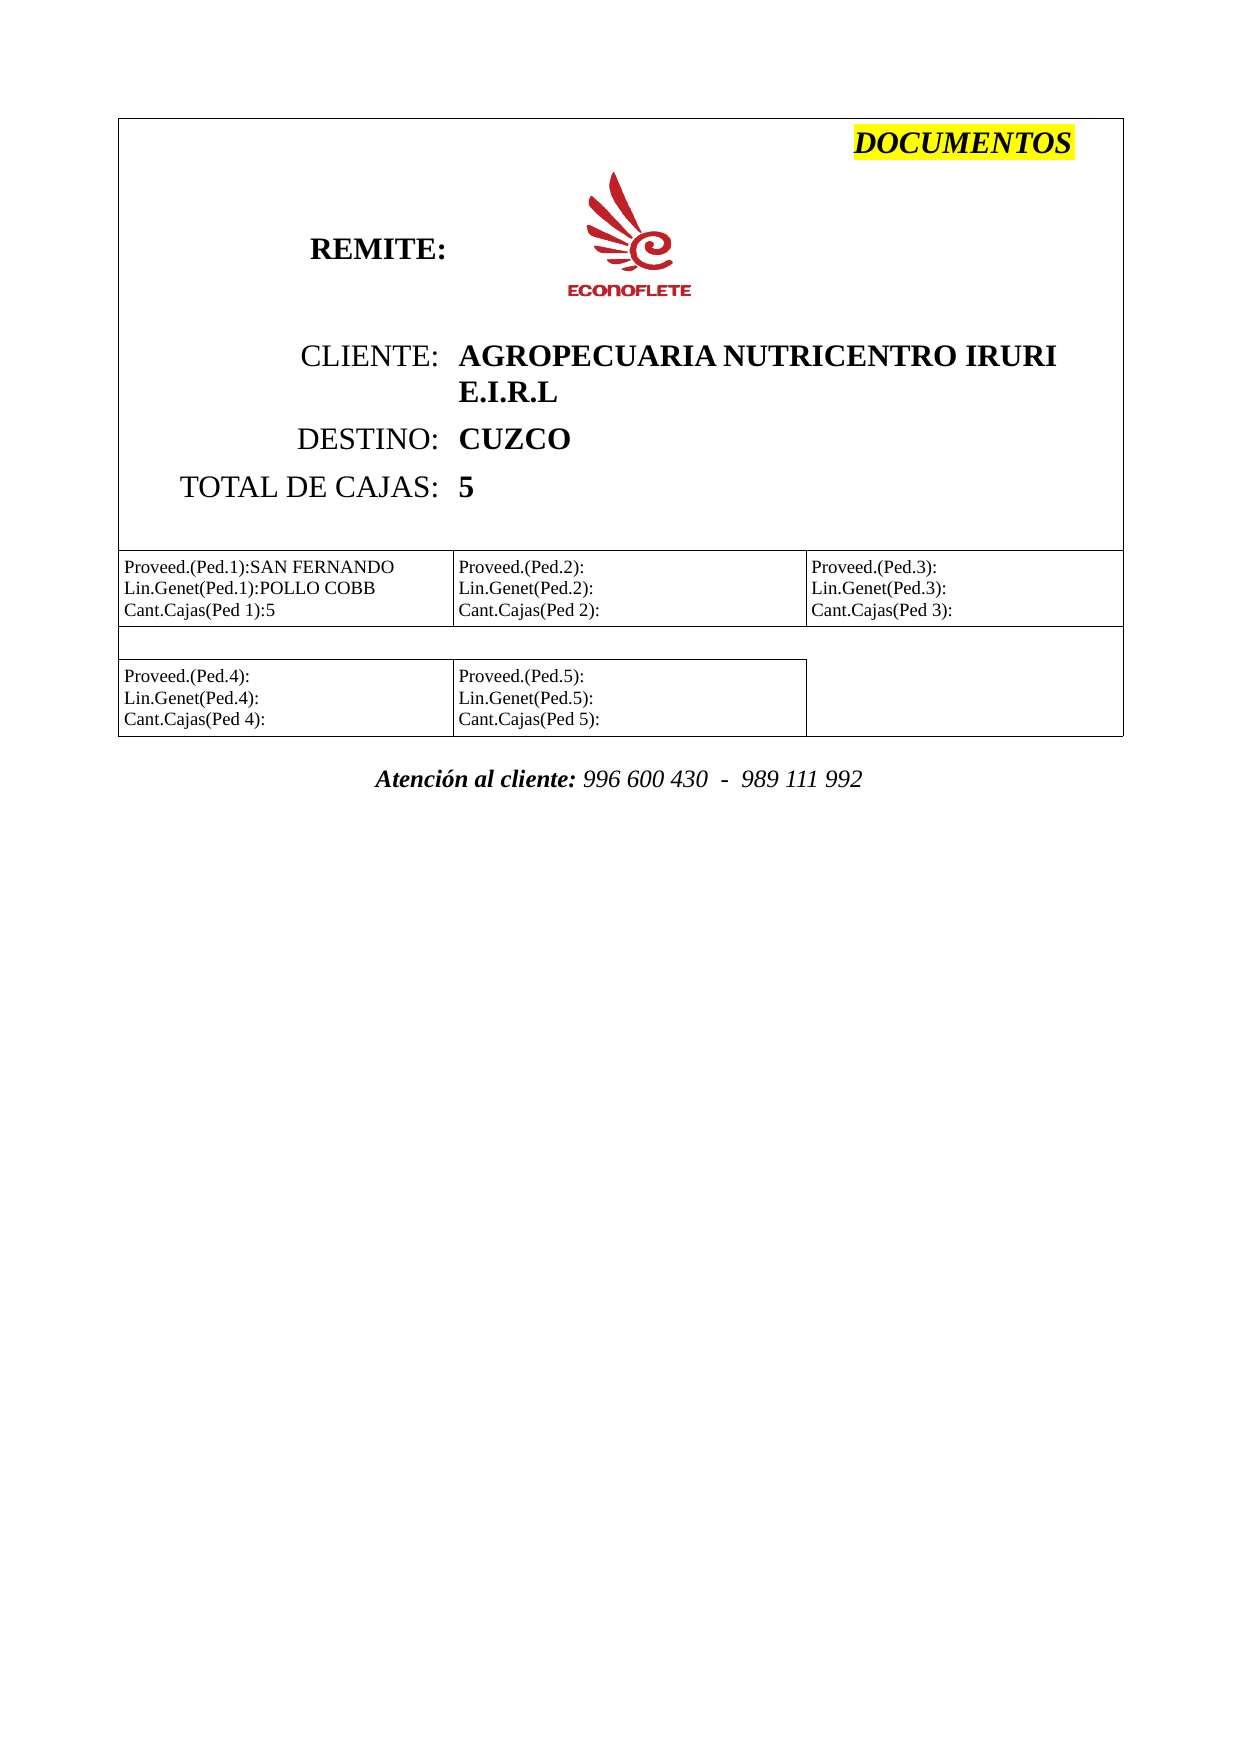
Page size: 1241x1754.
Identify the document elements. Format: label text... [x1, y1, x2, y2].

table_cell [453, 510, 806, 550]
table_cell [806, 166, 1123, 332]
table_cell [453, 166, 806, 332]
table_cell Proveed.(Ped.3): Lin.Genet(Ped.3): Cant.Cajas(Ped 3): [807, 551, 1123, 626]
table_cell CLIENTE: [119, 332, 453, 415]
table_cell Proveed.(Ped.2): Lin.Genet(Ped.2): Cant.Cajas(Ped 2): [454, 551, 806, 626]
table_cell [806, 627, 1123, 659]
table_header [119, 119, 453, 166]
table_cell AGROPECUARIA NUTRICENTRO IRURI E.I.R.L [453, 332, 1123, 415]
table_cell [453, 627, 806, 659]
table_cell Proveed.(Ped.5): Lin.Genet(Ped.5): Cant.Cajas(Ped 5): [454, 660, 806, 736]
table_cell DESTINO: [119, 415, 453, 462]
text Atención al cliente: 996 600 430 - 989 111 992 [118, 764, 1122, 793]
table_cell Proveed.(Ped.1):SAN FERNANDO Lin.Genet(Ped.1):POLLO COBB Cant.Cajas(Ped 1):5 [119, 551, 453, 626]
table_cell REMITE: [119, 166, 453, 332]
table_cell CUZCO [453, 415, 806, 462]
table_cell [806, 510, 1123, 550]
table_cell TOTAL DE CAJAS: [119, 462, 453, 510]
table_header DOCUMENTOS [806, 119, 1123, 166]
table_cell [806, 415, 1123, 462]
table_cell [119, 510, 453, 550]
table_cell Proveed.(Ped.4): Lin.Genet(Ped.4): Cant.Cajas(Ped 4): [119, 660, 453, 736]
picture [552, 171, 707, 297]
table_cell 5 [453, 462, 1123, 510]
table_cell [119, 627, 453, 659]
table_cell [807, 659, 1123, 736]
table_header [453, 119, 806, 166]
